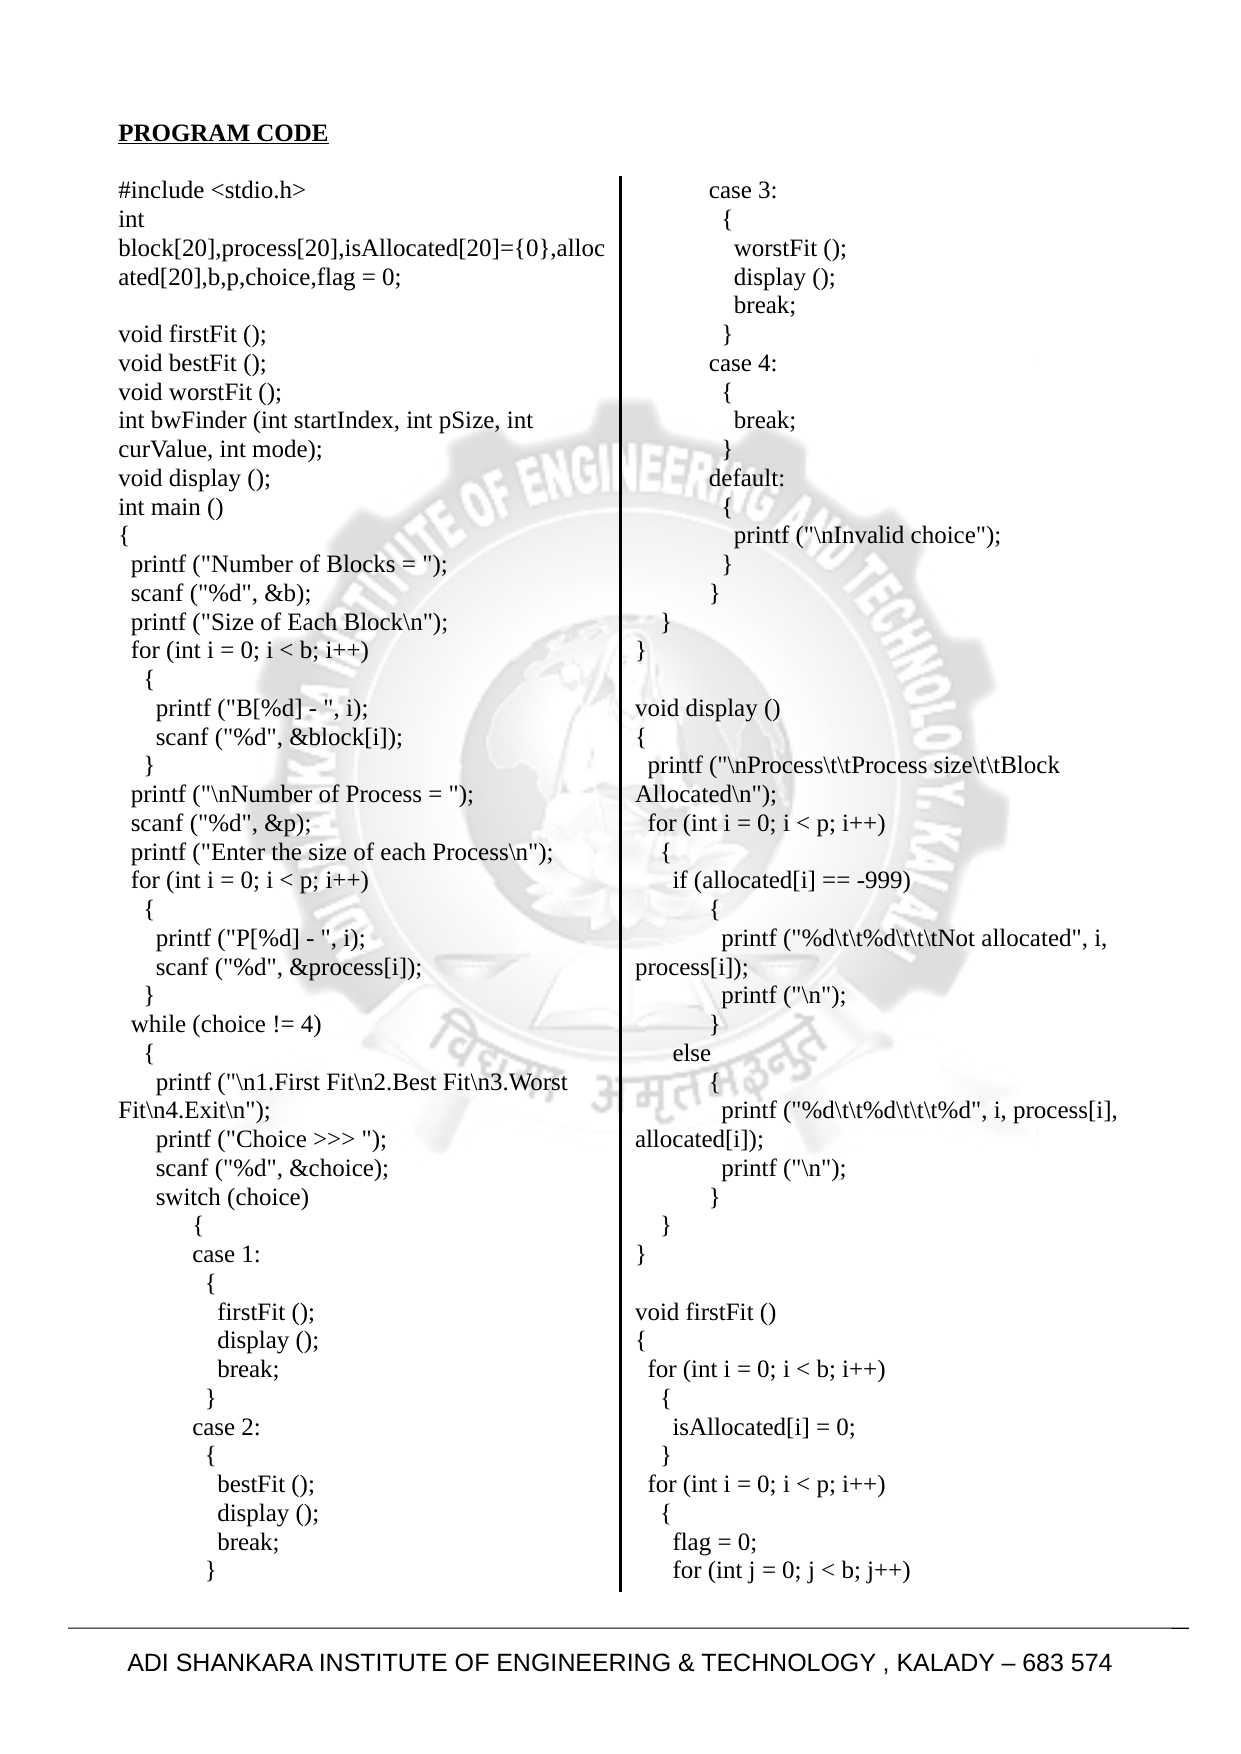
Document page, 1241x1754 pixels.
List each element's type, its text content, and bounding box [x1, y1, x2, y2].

text case 3: { worstFit (); display (); break; } case 4: { break; } default: { printf ("\nInvalid choice"); } } } } void display () { printf ("\nProcess\t\tProcess size\t\tBlock Allocated\n"); for (int i = 0; i < p; i++) { if (allocated[i] == -999) { printf ("%d\t\t%d\t\t\tNot allocated", i, process[i]); printf ("\n"); } else { printf ("%d\t\t%d\t\t\t%d", i, process[i], allocated[i]); printf ("\n"); } } } void firstFit () { for (int i = 0; i < b; i++) { isAllocated[i] = 0; } for (int i = 0; i < p; i++) { flag = 0; for (int j = 0; j < b; j++) [635, 176, 1122, 1584]
text #include <stdio.h> int block[20],process[20],isAllocated[20]={0},allocated[20],b,p,choice,flag = 0; void firstFit (); void bestFit (); void worstFit (); int bwFinder (int startIndex, int pSize, int curValue, int mode); void display (); int main () { printf ("Number of Blocks = "); scanf ("%d", &b); printf ("Size of Each Block\n"); for (int i = 0; i < b; i++) { printf ("B[%d] - ", i); scanf ("%d", &block[i]); } printf ("\nNumber of Process = "); scanf ("%d", &p); printf ("Enter the size of each Process\n"); for (int i = 0; i < p; i++) { printf ("P[%d] - ", i); scanf ("%d", &process[i]); } while (choice != 4) { printf ("\n1.First Fit\n2.Best Fit\n3.Worst Fit\n4.Exit\n"); printf ("Choice >>> "); scanf ("%d", &choice); switch (choice) { case 1: { firstFit (); display (); break; } case 2: { bestFit (); display (); break; } [118, 176, 605, 1584]
text PROGRAM CODE [118, 118, 1122, 147]
